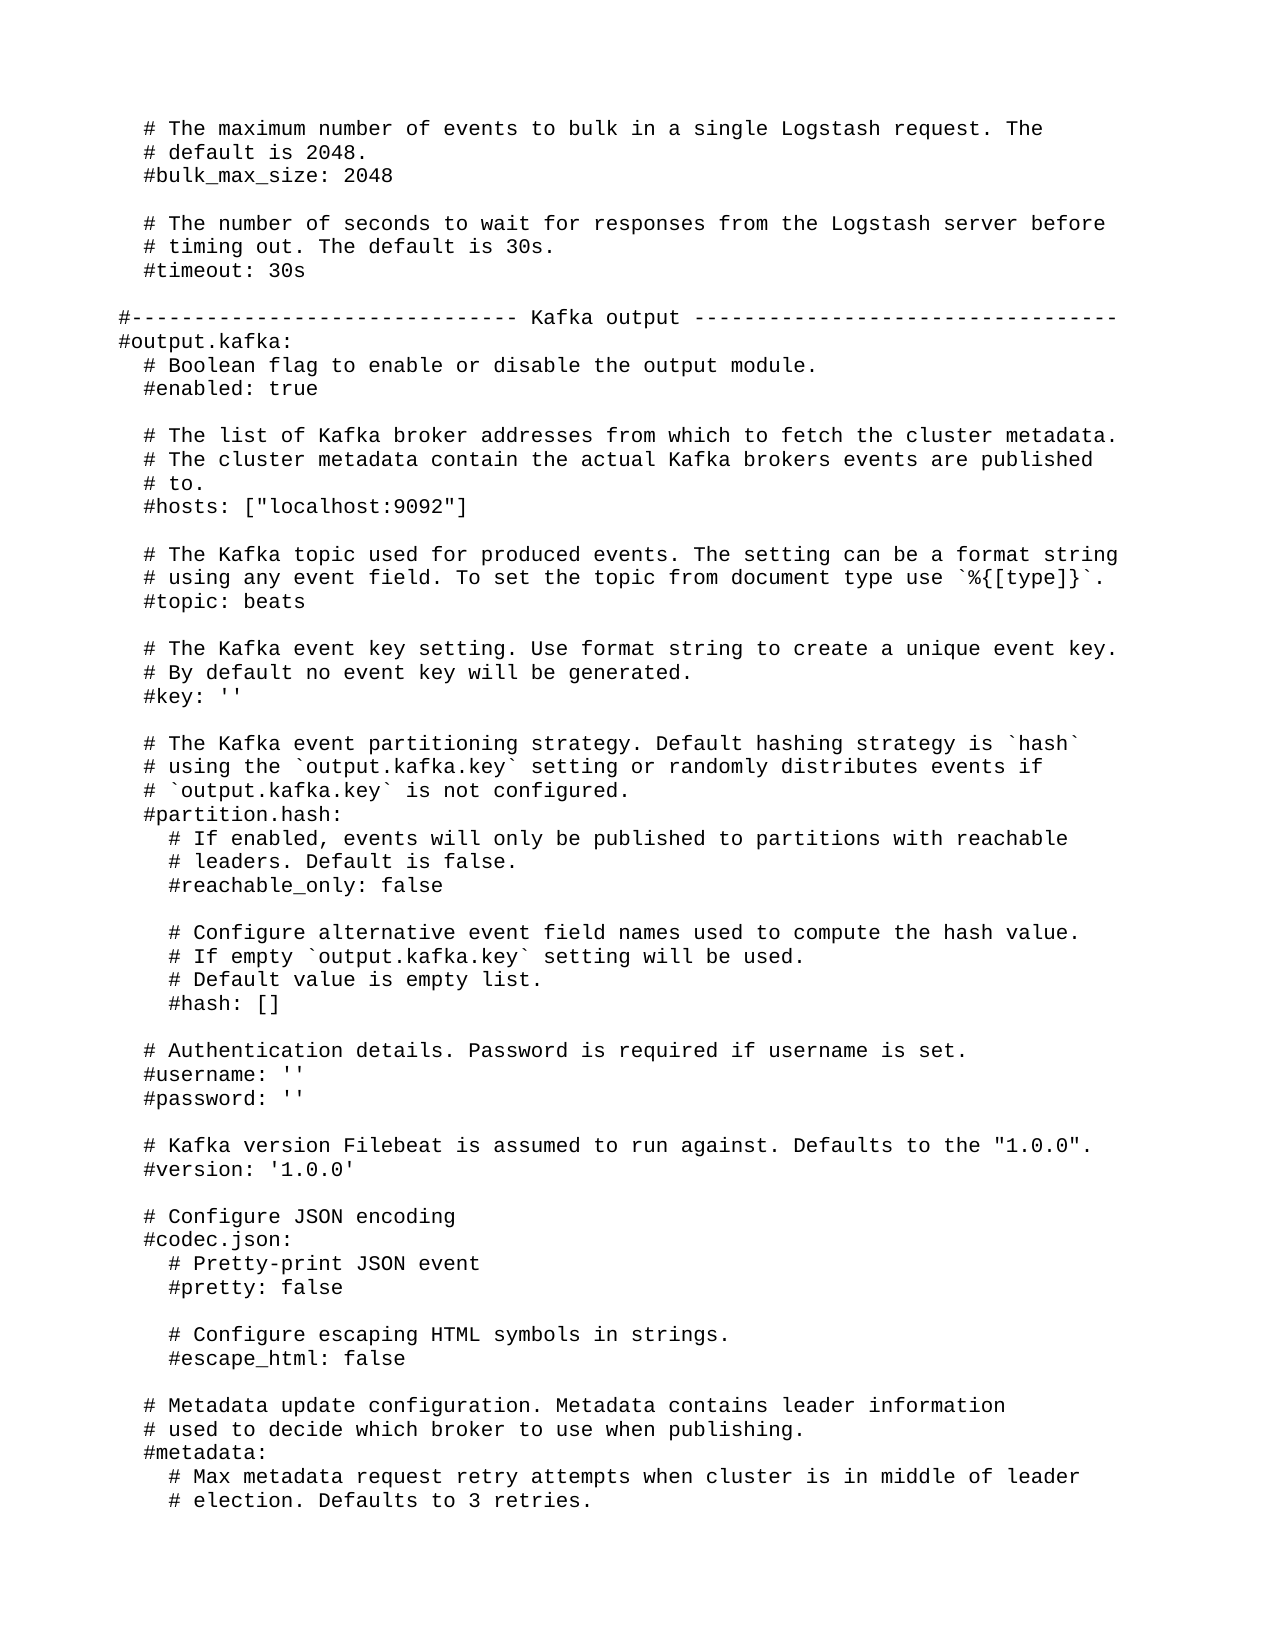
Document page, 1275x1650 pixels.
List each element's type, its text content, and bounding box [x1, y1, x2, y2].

text #timeout: 30s [118, 260, 1157, 284]
text # `output.kafka.key` is not configured. [118, 780, 1157, 804]
text #topic: beats [118, 591, 1157, 615]
text # Metadata update configuration. Metadata contains leader information [118, 1395, 1157, 1419]
text # Pretty-print JSON event [118, 1253, 1157, 1277]
text # using the `output.kafka.key` setting or randomly distributes events if [118, 757, 1157, 780]
text # using any event field. To set the topic from document type use `%{[type]}`. [118, 567, 1157, 591]
text # default is 2048. [118, 142, 1157, 165]
text # The Kafka event key setting. Use format string to create a unique event key. [118, 638, 1157, 662]
text # If empty `output.kafka.key` setting will be used. [118, 946, 1157, 969]
text #output.kafka: [118, 331, 1157, 354]
text #codec.json: [118, 1229, 1157, 1253]
text # The cluster metadata contain the actual Kafka brokers events are published [118, 449, 1157, 473]
text # election. Defaults to 3 retries. [118, 1489, 1157, 1513]
text #------------------------------- Kafka output ---------------------------------- [118, 307, 1157, 331]
text # used to decide which broker to use when publishing. [118, 1419, 1157, 1442]
text # The list of Kafka broker addresses from which to fetch the cluster metadata. [118, 426, 1157, 449]
text # Default value is empty list. [118, 969, 1157, 993]
text # Max metadata request retry attempts when cluster is in middle of leader [118, 1466, 1157, 1489]
text #hosts: ["localhost:9092"] [118, 496, 1157, 520]
text # Configure alternative event field names used to compute the hash value. [118, 922, 1157, 946]
text # leaders. Default is false. [118, 851, 1157, 875]
text #reachable_only: false [118, 875, 1157, 898]
text #username: '' [118, 1064, 1157, 1088]
text # By default no event key will be generated. [118, 662, 1157, 686]
text #hash: [] [118, 993, 1157, 1017]
text # to. [118, 473, 1157, 496]
text # The Kafka topic used for produced events. The setting can be a format string [118, 544, 1157, 567]
text # Configure JSON encoding [118, 1206, 1157, 1229]
text # Authentication details. Password is required if username is set. [118, 1040, 1157, 1064]
text #bulk_max_size: 2048 [118, 165, 1157, 189]
text # Kafka version Filebeat is assumed to run against. Defaults to the "1.0.0". [118, 1135, 1157, 1158]
text #key: '' [118, 686, 1157, 709]
text #version: '1.0.0' [118, 1158, 1157, 1182]
text # The number of seconds to wait for responses from the Logstash server before [118, 213, 1157, 236]
text #partition.hash: [118, 804, 1157, 827]
text # If enabled, events will only be published to partitions with reachable [118, 827, 1157, 851]
text #escape_html: false [118, 1348, 1157, 1371]
text # Configure escaping HTML symbols in strings. [118, 1324, 1157, 1348]
text # The maximum number of events to bulk in a single Logstash request. The [118, 118, 1157, 142]
text #password: '' [118, 1088, 1157, 1111]
text #enabled: true [118, 378, 1157, 402]
text #pretty: false [118, 1277, 1157, 1300]
text # timing out. The default is 30s. [118, 236, 1157, 260]
text # Boolean flag to enable or disable the output module. [118, 354, 1157, 378]
text # The Kafka event partitioning strategy. Default hashing strategy is `hash` [118, 733, 1157, 757]
text #metadata: [118, 1442, 1157, 1466]
